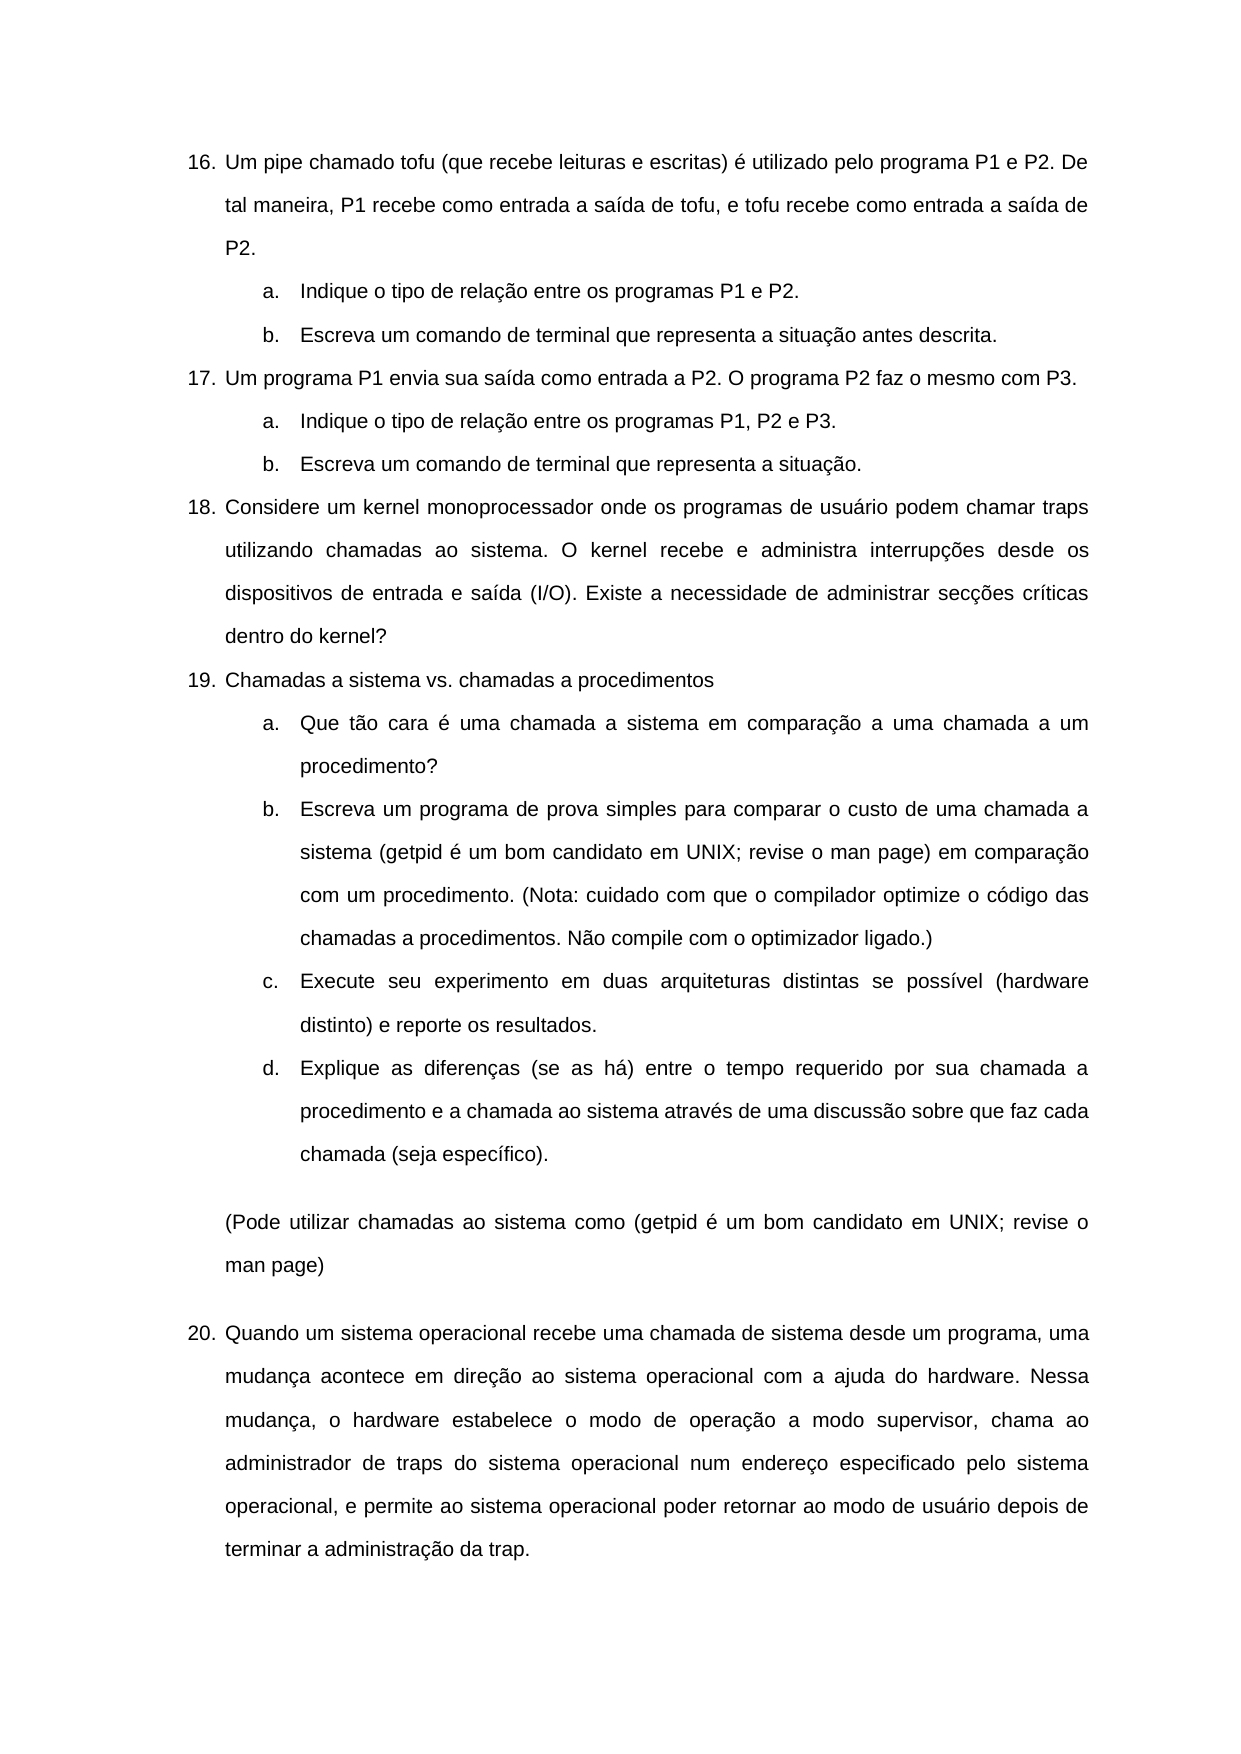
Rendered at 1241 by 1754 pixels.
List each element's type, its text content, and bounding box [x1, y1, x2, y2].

list Escreva um comando de terminal que representa a situação. [262, 452, 1090, 476]
list Execute seu experimento em duas arquiteturas distintas se possível (hardware distinto) e reporte os resultados. [262, 969, 1090, 1036]
list Indique o tipo de relação entre os programas P1 e P2. [262, 279, 1090, 303]
list Que tão cara é uma chamada a sistema em comparação a uma chamada a um procedimento? [262, 711, 1090, 778]
list Um programa P1 envia sua saída como entrada a P2. O programa P2 faz o mesmo com P3. [187, 366, 1090, 389]
list Indique o tipo de relação entre os programas P1, P2 e P3. [262, 409, 1090, 433]
list Explique as diferenças (se as há) entre o tempo requerido por sua chamada a procedimento e a chamada ao sistema através de uma discussão sobre que faz cada chamada (seja específico). [262, 1056, 1090, 1166]
list Chamadas a sistema vs. chamadas a procedimentos [187, 667, 1090, 691]
list Escreva um programa de prova simples para comparar o custo de uma chamada a sistema (getpid é um bom candidato em UNIX; revise o man page) em comparação com um procedimento. (Nota: cuidado com que o compilador optimize o código das chamadas a procedimentos. Não compile com o optimizador ligado.) [262, 797, 1090, 950]
text (Pode utilizar chamadas ao sistema como (getpid é um bom candidato em UNIX; revise o man page) [225, 1210, 1090, 1277]
list Um pipe chamado tofu (que recebe leituras e escritas) é utilizado pelo programa P1 e P2. De tal maneira, P1 recebe como entrada a saída de tofu, e tofu recebe como entrada a saída de P2. [187, 150, 1090, 260]
list Quando um sistema operacional recebe uma chamada de sistema desde um programa, uma mudança acontece em direção ao sistema operacional com a ajuda do hardware. Nessa mudança, o hardware estabelece o modo de operação a modo supervisor, chama ao administrador de traps do sistema operacional num endereço especificado pelo sistema operacional, e permite ao sistema operacional poder retornar ao modo de usuário depois de terminar a administração da trap. [187, 1321, 1090, 1561]
list Considere um kernel monoprocessador onde os programas de usuário podem chamar traps utilizando chamadas ao sistema. O kernel recebe e administra interrupções desde os dispositivos de entrada e saída (I/O). Existe a necessidade de administrar secções críticas dentro do kernel? [187, 495, 1090, 648]
list Escreva um comando de terminal que representa a situação antes descrita. [262, 322, 1090, 346]
